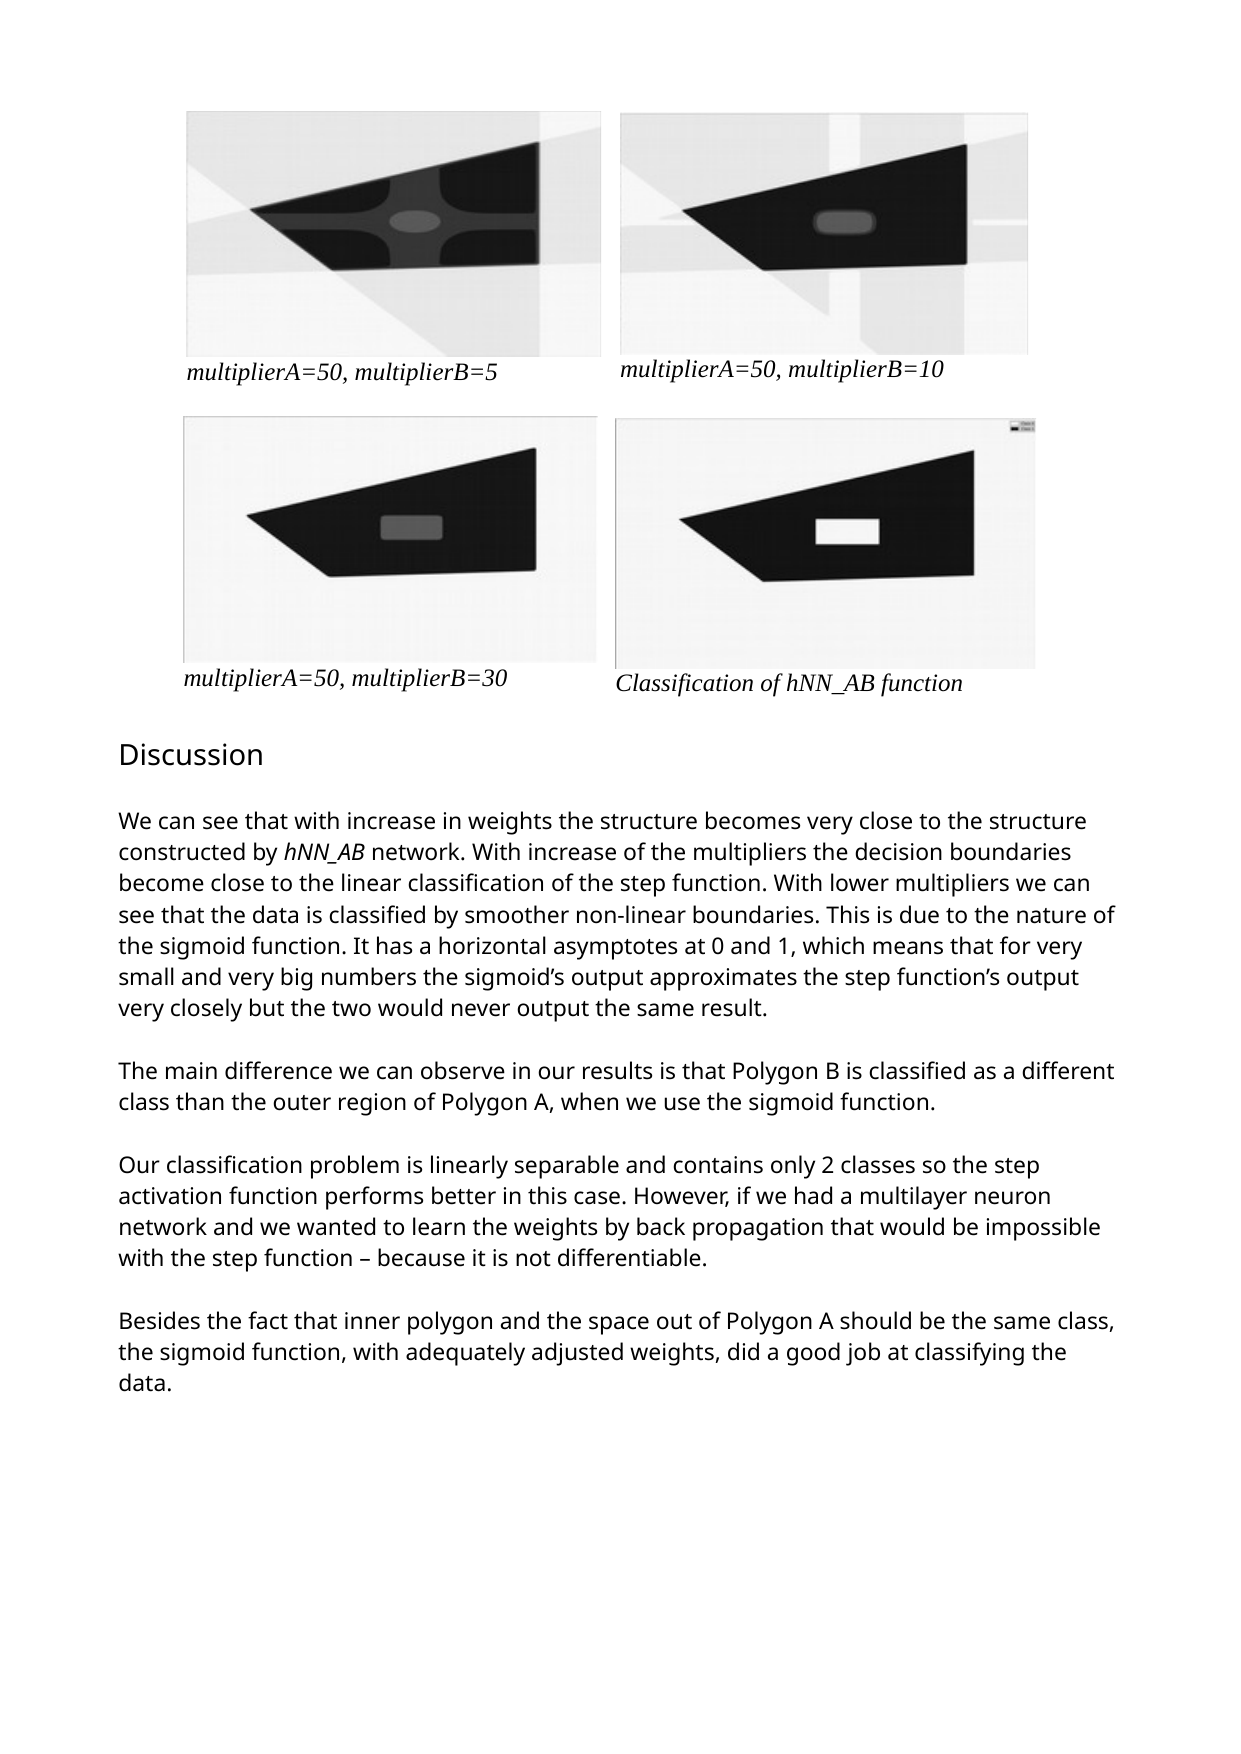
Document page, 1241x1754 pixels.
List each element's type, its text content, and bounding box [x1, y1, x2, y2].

text We can see that with increase in weights the structure becomes very close to the structure constructed by hNN_AB network. With increase of the multipliers the decision boundaries become close to the linear classification of the step function. With lower multipliers we can see that the data is classified by smoother non-linear boundaries. This is due to the nature of the sigmoid function. It has a horizontal asymptotes at 0 and 1, which means that for very small and very big numbers the sigmoid’s output approximates the step function’s output very closely but the two would never output the same result. [118, 805, 1122, 1024]
text The main difference we can observe in our results is that Polygon B is classified as a different class than the outer region of Polygon A, when we use the sigmoid function. [118, 1055, 1122, 1117]
text Discussion [118, 575, 1122, 774]
text Our classification problem is linearly separable and contains only 2 classes so the step activation function performs better in this case. However, if we had a multilayer neuron network and we wanted to learn the weights by back propagation that would be impossible with the step function – because it is not differentiable. [118, 1149, 1122, 1274]
picture [615, 418, 1037, 669]
picture [186, 111, 602, 357]
text multiplierA=50, multiplierB=30 [183, 663, 598, 692]
text Besides the fact that inner polygon and the space out of Polygon A should be the same class, the sigmoid function, with adequately adjusted weights, did a good job at classifying the data. [118, 1305, 1122, 1399]
picture [183, 416, 598, 663]
text multiplierA=50, multiplierB=10 [620, 355, 1028, 383]
text Classification of hNN_AB function [615, 669, 1036, 697]
picture [620, 112, 1029, 355]
text multiplierA=50, multiplierB=5 [186, 357, 601, 386]
